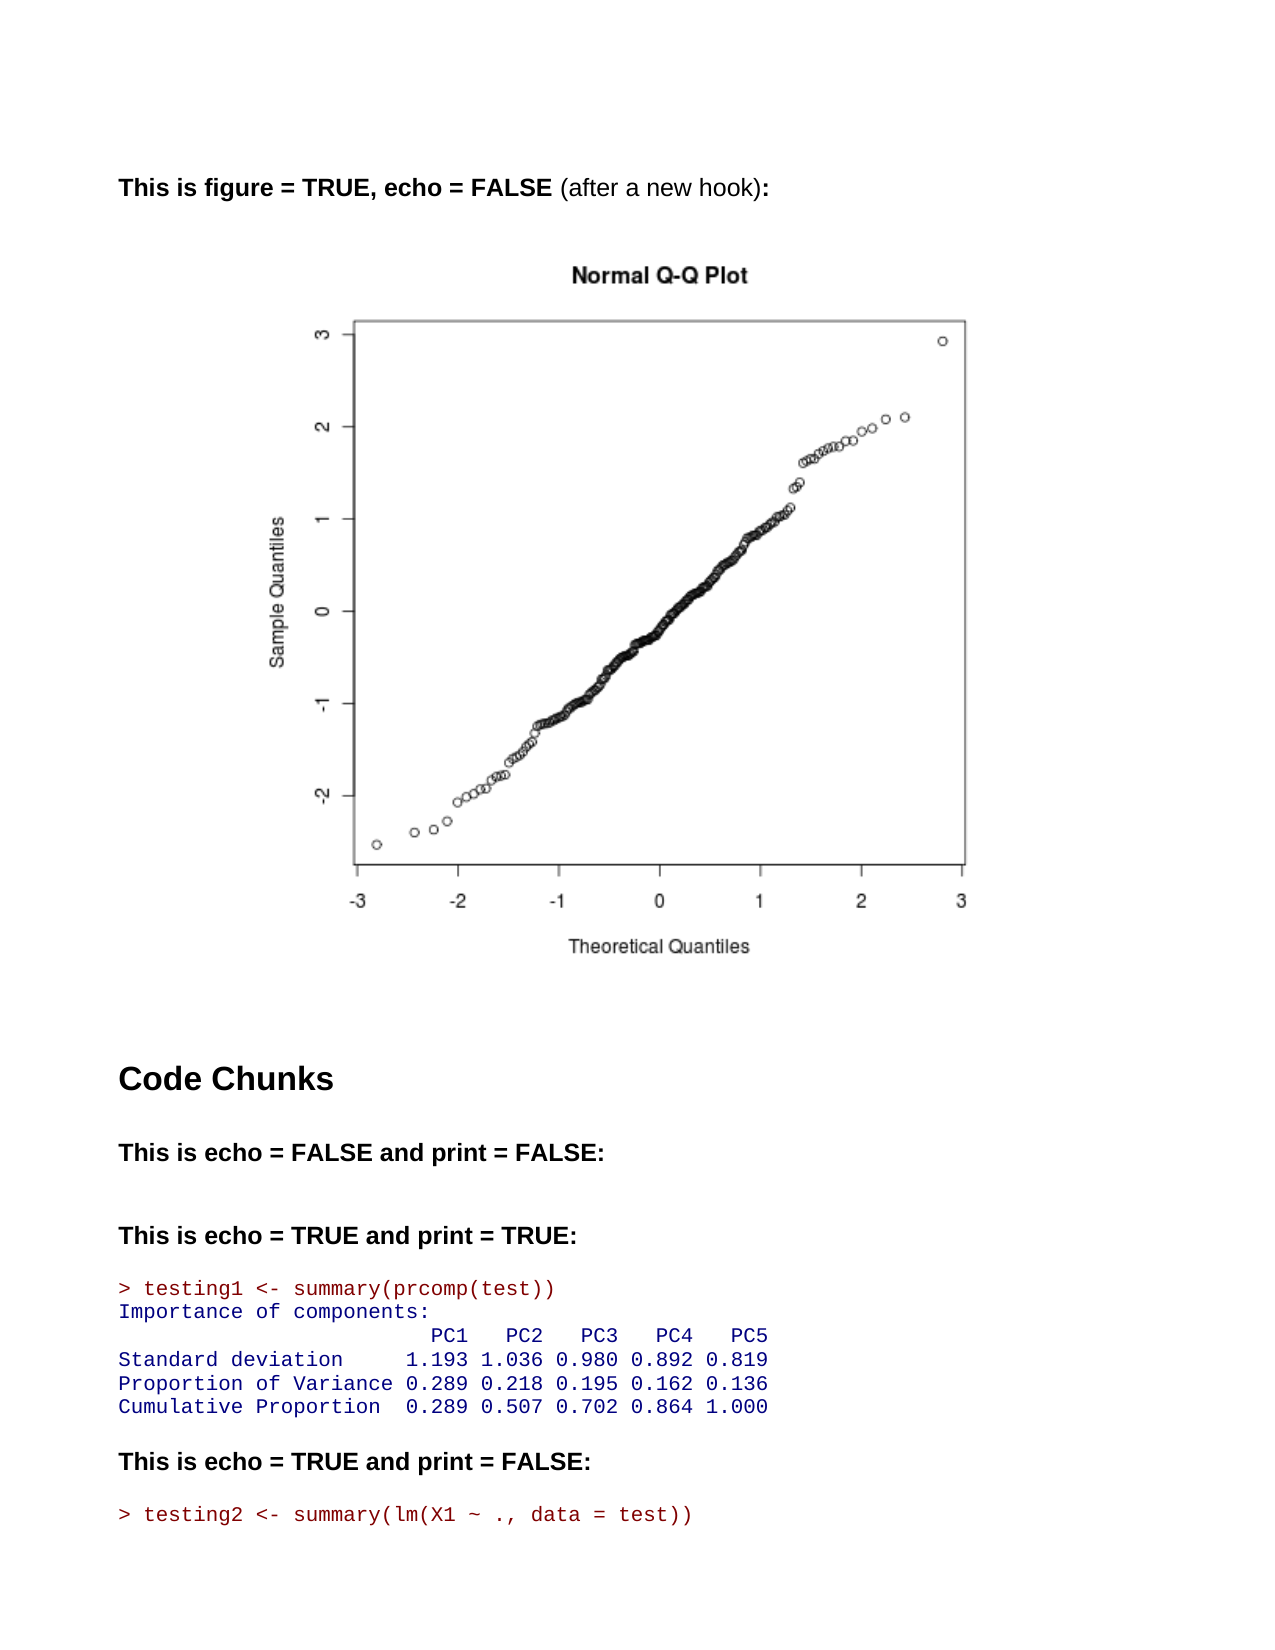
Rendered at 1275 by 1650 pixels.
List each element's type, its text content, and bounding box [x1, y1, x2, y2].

text This is echo = TRUE and print = FALSE: [118, 1448, 1157, 1476]
text > testing1 <- summary(prcomp(test)) [118, 1278, 1157, 1302]
text This is echo = TRUE and print = TRUE: [118, 1222, 1157, 1250]
text Standard deviation 1.193 1.036 0.980 0.892 0.819 [118, 1349, 1157, 1372]
text This is echo = FALSE and print = FALSE: [118, 1138, 1157, 1166]
text > testing2 <- summary(lm(X1 ~ ., data = test)) [118, 1503, 1157, 1527]
subtitle Code Chunks [118, 1060, 1157, 1098]
text Cumulative Proportion 0.289 0.507 0.702 0.864 1.000 [118, 1396, 1157, 1420]
text This is figure = TRUE, echo = FALSE (after a new hook): [118, 174, 1157, 202]
text Proportion of Variance 0.289 0.218 0.195 0.162 0.136 [118, 1372, 1157, 1396]
text PC1 PC2 PC3 PC4 PC5 [118, 1325, 1157, 1349]
picture [262, 229, 1013, 980]
text Importance of components: [118, 1302, 1157, 1325]
